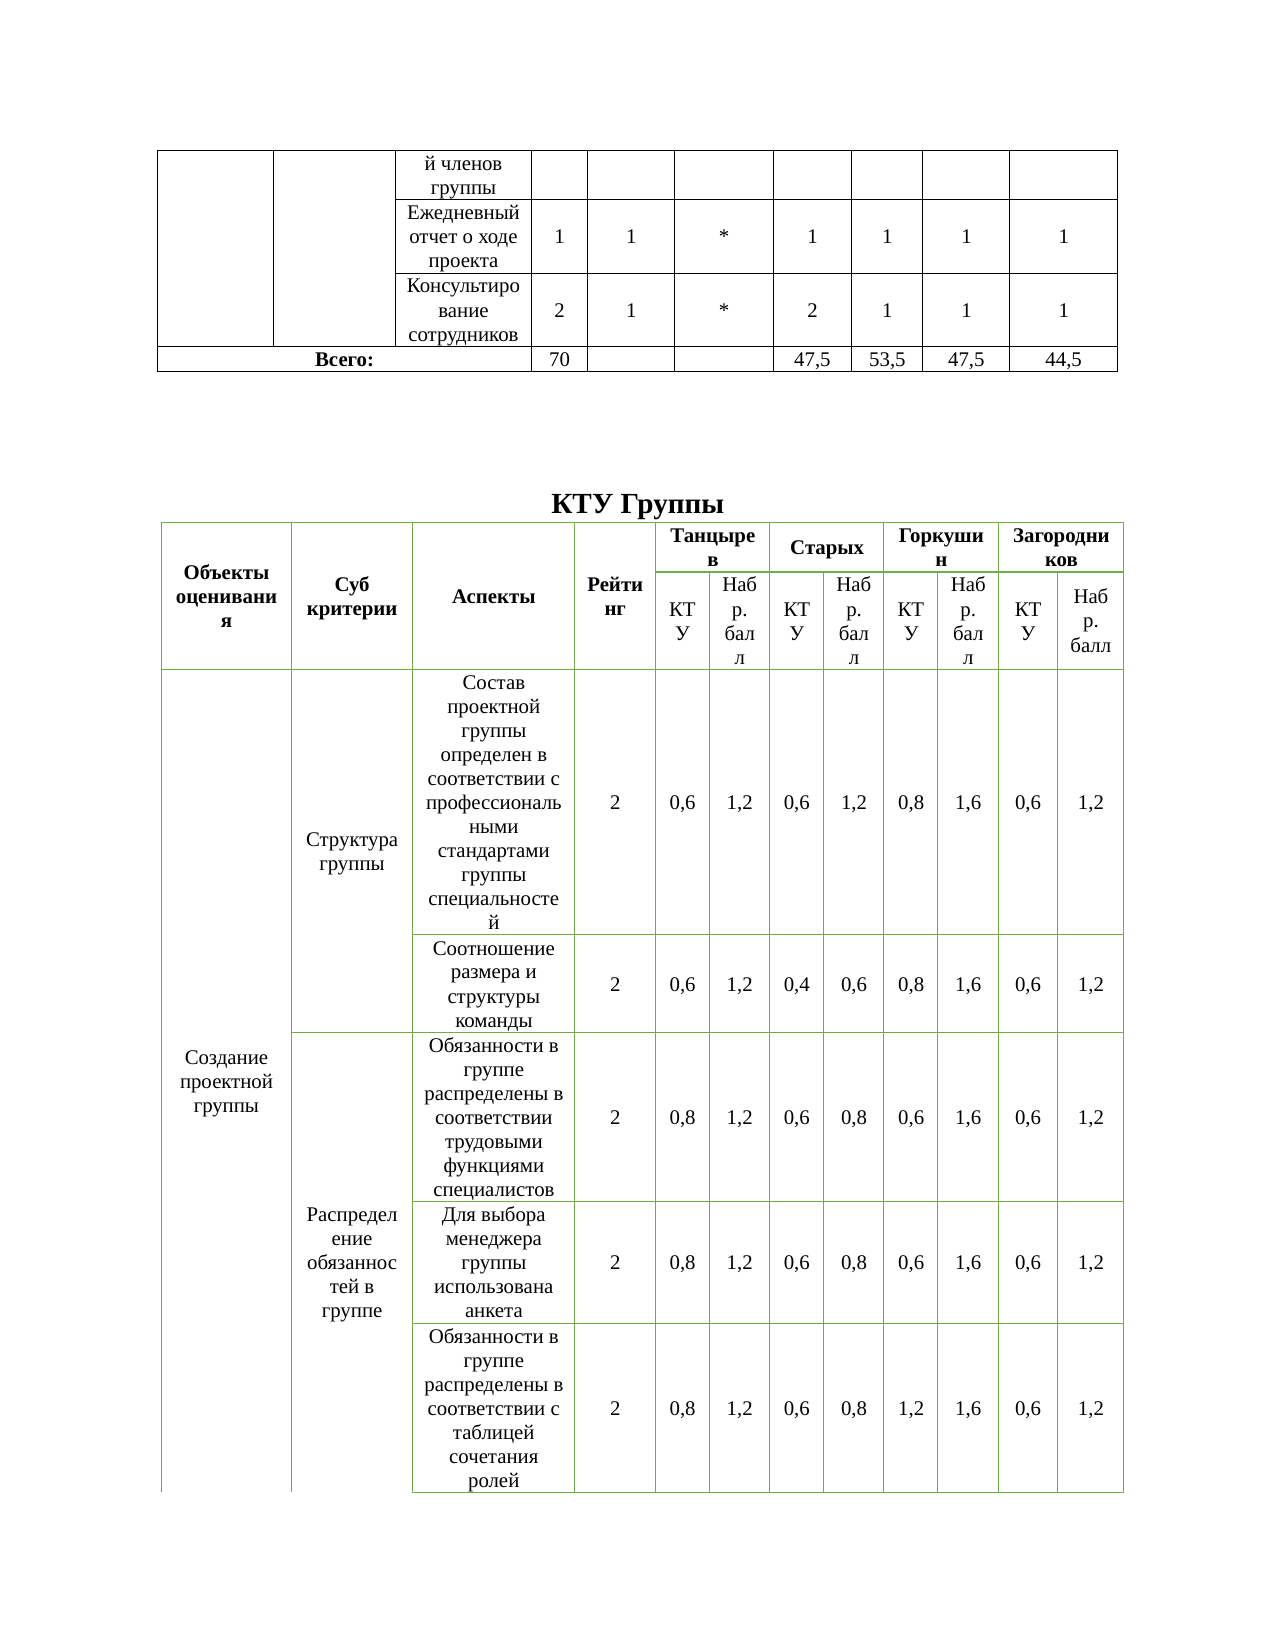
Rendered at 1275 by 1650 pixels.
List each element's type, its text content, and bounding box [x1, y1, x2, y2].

table_cell 0,8 [656, 1033, 709, 1201]
table_cell [274, 151, 395, 346]
table_cell КТУ [656, 573, 709, 669]
table_cell 0,8 [824, 1324, 883, 1492]
table_header Суб критерии [292, 523, 412, 669]
table_cell 2 [575, 1324, 655, 1492]
table_cell 1,2 [1058, 1033, 1123, 1201]
table_header Горкушин [884, 523, 998, 571]
table_cell Консультирование сотрудников [396, 274, 531, 346]
table_cell 47,5 [923, 347, 1009, 371]
table_cell 53,5 [852, 347, 922, 371]
table_cell КТУ [999, 573, 1057, 669]
table_cell 1 [588, 274, 674, 346]
table_cell 1,6 [938, 935, 998, 1032]
table_cell КТУ [770, 573, 823, 669]
table_cell 0,6 [770, 1033, 823, 1201]
table_cell 0,6 [999, 1033, 1057, 1201]
table_cell 1,6 [938, 1324, 998, 1492]
table_cell Состав проектной группы определен в соответствии с профессиональными стандартами группы специальностей [413, 670, 574, 934]
table_cell [774, 151, 851, 199]
table_header Загородников [999, 523, 1123, 571]
table_cell 0,8 [884, 670, 937, 934]
table_header Танцырев [656, 523, 769, 571]
table_cell Всего: [158, 347, 531, 371]
table_cell [588, 151, 674, 199]
table_cell Набр. балл [938, 573, 998, 669]
table_cell 2 [774, 274, 851, 346]
table_cell 1 [588, 200, 674, 272]
table_cell 2 [575, 1033, 655, 1201]
table_cell 0,6 [884, 1202, 937, 1322]
table_cell 0,6 [656, 670, 709, 934]
table_cell 0,8 [884, 935, 937, 1032]
table_cell 1 [532, 200, 587, 272]
table_cell 1,2 [1058, 1324, 1123, 1492]
table_cell [675, 151, 773, 199]
table_cell [1010, 151, 1117, 199]
table_cell 1,2 [884, 1324, 937, 1492]
table_cell [588, 347, 674, 371]
table_cell 0,6 [999, 935, 1057, 1032]
text КТУ Группы [150, 486, 1125, 520]
table_cell 0,6 [770, 1202, 823, 1322]
table_cell 1,2 [710, 935, 769, 1032]
table_cell 1 [852, 200, 922, 272]
table_cell [532, 151, 587, 199]
table_header Аспекты [413, 523, 574, 669]
table_cell 1 [774, 200, 851, 272]
table_header Рейтинг [575, 523, 655, 669]
table_cell Соотношение размера и структуры команды [413, 935, 574, 1032]
table_cell 1 [852, 274, 922, 346]
table_cell 1,2 [824, 670, 883, 934]
table_cell 1,6 [938, 1202, 998, 1322]
table_cell Распределение обязанностей в группе [292, 1033, 412, 1492]
table_cell 1,2 [1058, 670, 1123, 934]
table_cell 2 [575, 935, 655, 1032]
table_cell 0,6 [999, 1202, 1057, 1322]
table_cell 0,6 [824, 935, 883, 1032]
table_header Старых [770, 523, 883, 571]
table_cell 1,2 [710, 670, 769, 934]
table_cell 0,8 [824, 1202, 883, 1322]
table_cell 1,2 [710, 1324, 769, 1492]
table_cell 44,5 [1010, 347, 1117, 371]
table_cell 2 [575, 1202, 655, 1322]
table_cell Для выбора менеджера группы использована анкета [413, 1202, 574, 1322]
table_cell 1,2 [1058, 1202, 1123, 1322]
table_cell Набр. балл [710, 573, 769, 669]
table_cell * [675, 200, 773, 272]
table_cell 1,2 [710, 1202, 769, 1322]
table_cell 2 [532, 274, 587, 346]
table_cell Набр. балл [824, 573, 883, 669]
table_cell 0,6 [770, 670, 823, 934]
table_cell Обязанности в группе распределены в соответствии трудовыми функциями специалистов [413, 1033, 574, 1201]
table_cell 1,2 [1058, 935, 1123, 1032]
table_cell 0,6 [656, 935, 709, 1032]
table_cell Создание проектной группы [162, 670, 291, 1492]
table_cell КТУ [884, 573, 937, 669]
table_cell 0,8 [656, 1202, 709, 1322]
table_cell Обязанности в группе распределены в соответствии с таблицей сочетания ролей [413, 1324, 574, 1492]
table_header Объекты оценивания [162, 523, 291, 669]
table_cell 2 [575, 670, 655, 934]
table_cell й членов группы [396, 151, 531, 199]
table_cell 70 [532, 347, 587, 371]
table_cell 47,5 [774, 347, 851, 371]
table_cell 0,4 [770, 935, 823, 1032]
table_cell 0,6 [884, 1033, 937, 1201]
table_cell Структура группы [292, 670, 412, 1032]
table_cell 1,2 [710, 1033, 769, 1201]
table_cell Набр. балл [1058, 573, 1123, 669]
table_cell 0,6 [999, 670, 1057, 934]
table_cell * [675, 274, 773, 346]
table_cell 1 [1010, 200, 1117, 272]
table_cell 1 [923, 200, 1009, 272]
table_cell 1 [1010, 274, 1117, 346]
table_cell 1,6 [938, 1033, 998, 1201]
table_cell 0,8 [824, 1033, 883, 1201]
table_cell 0,6 [770, 1324, 823, 1492]
table_cell [158, 151, 273, 346]
table_cell [923, 151, 1009, 199]
table_cell 0,8 [656, 1324, 709, 1492]
table_cell 1 [923, 274, 1009, 346]
table_cell Ежедневный отчет о ходе проекта [396, 200, 531, 272]
table_cell [675, 347, 773, 371]
table_cell 1,6 [938, 670, 998, 934]
table_cell 0,6 [999, 1324, 1057, 1492]
table_cell [852, 151, 922, 199]
